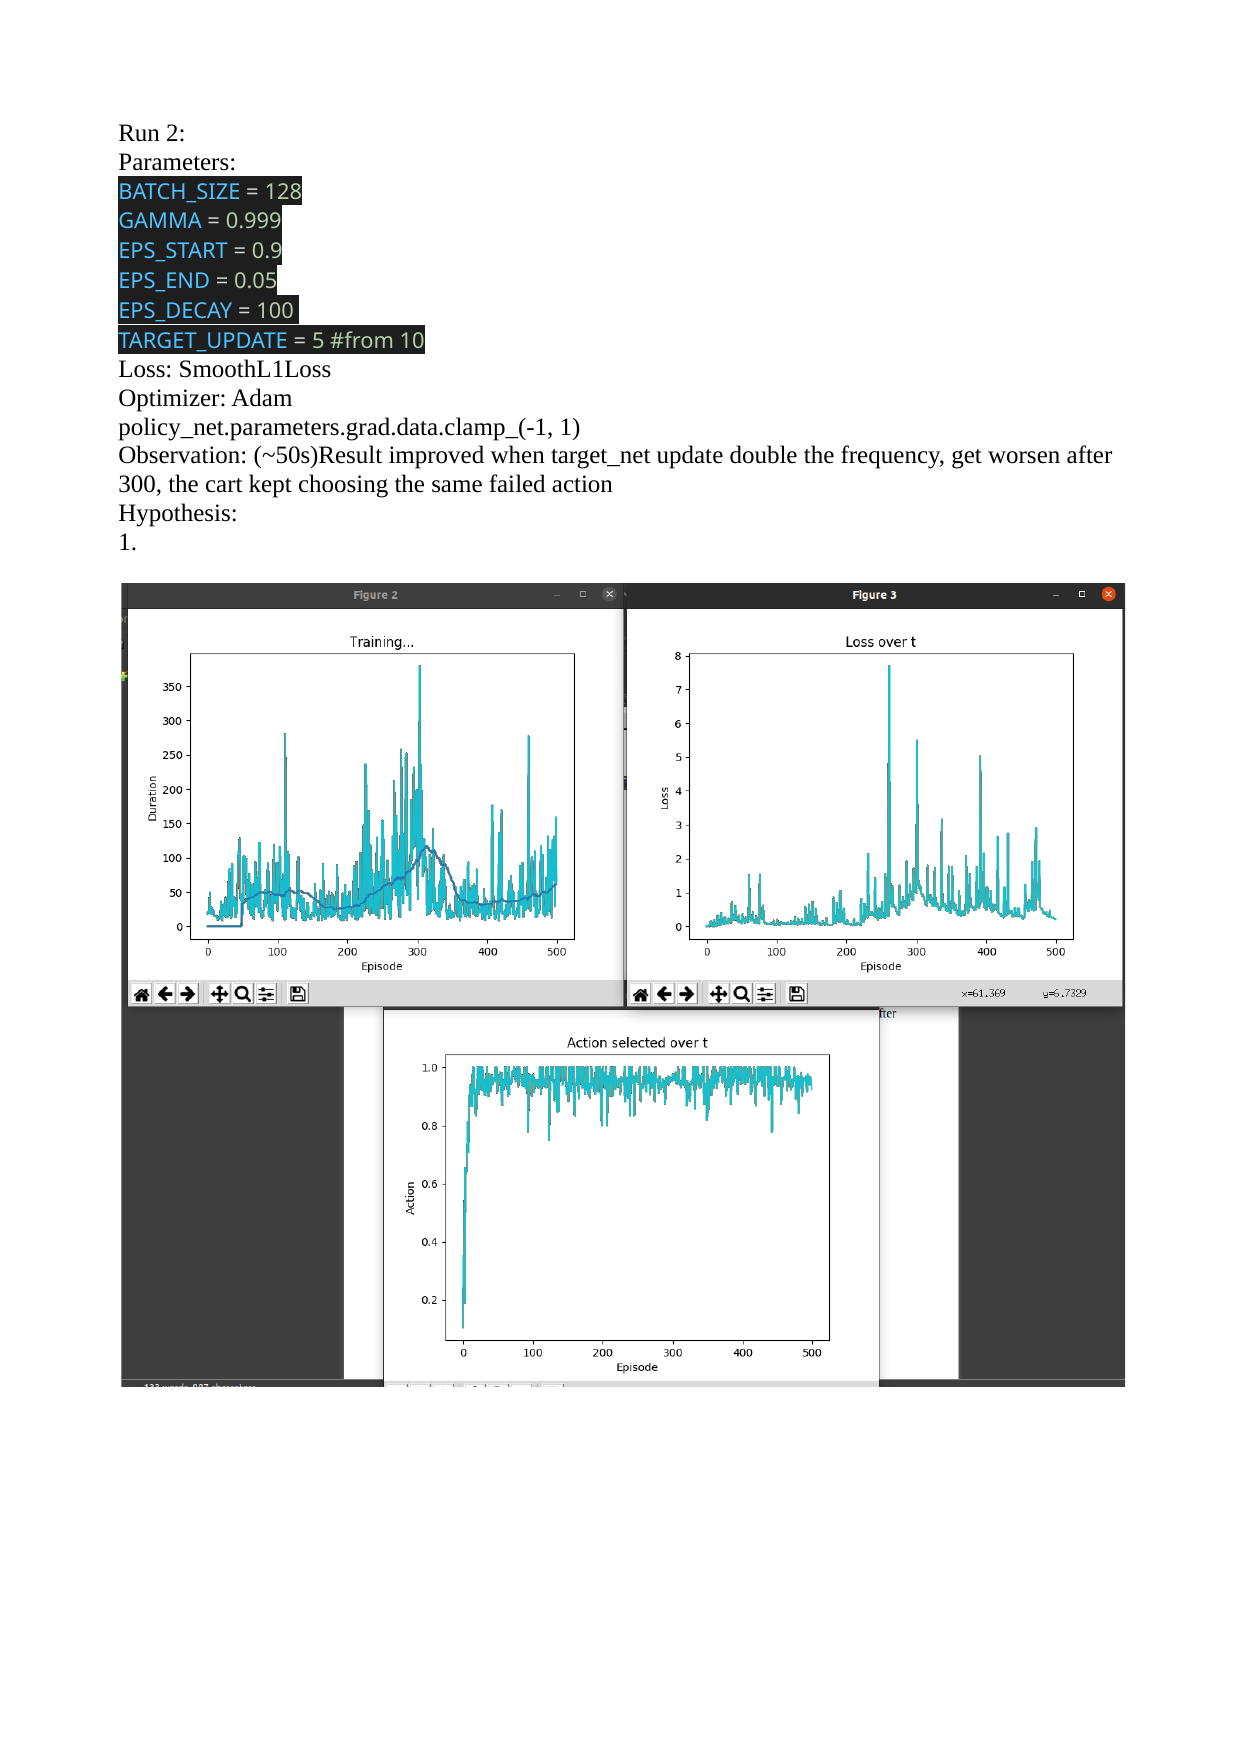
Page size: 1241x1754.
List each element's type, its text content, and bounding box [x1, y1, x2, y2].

text Hypothesis: [118, 498, 1122, 527]
text EPS_START = 0.9 [118, 235, 1122, 265]
text 1. [118, 527, 1122, 556]
picture [121, 583, 1126, 1387]
text EPS_END = 0.05 [118, 265, 1122, 295]
text Loss: SmoothL1Loss [118, 354, 1122, 383]
text BATCH_SIZE = 128 [118, 176, 1122, 205]
text policy_net.parameters.grad.data.clamp_(-1, 1) [118, 412, 1122, 441]
text EPS_DECAY = 100 [118, 295, 1122, 324]
text GAMMA = 0.999 [118, 205, 1122, 235]
text Parameters: [118, 147, 1122, 176]
text Run 2: [118, 118, 1122, 147]
text Observation: (~50s)Result improved when target_net update double the frequency, get worsen after 300, the cart kept choosing the same failed action [118, 441, 1122, 498]
text Optimizer: Adam [118, 383, 1122, 412]
text TARGET_UPDATE = 5 #from 10 [118, 324, 1122, 354]
